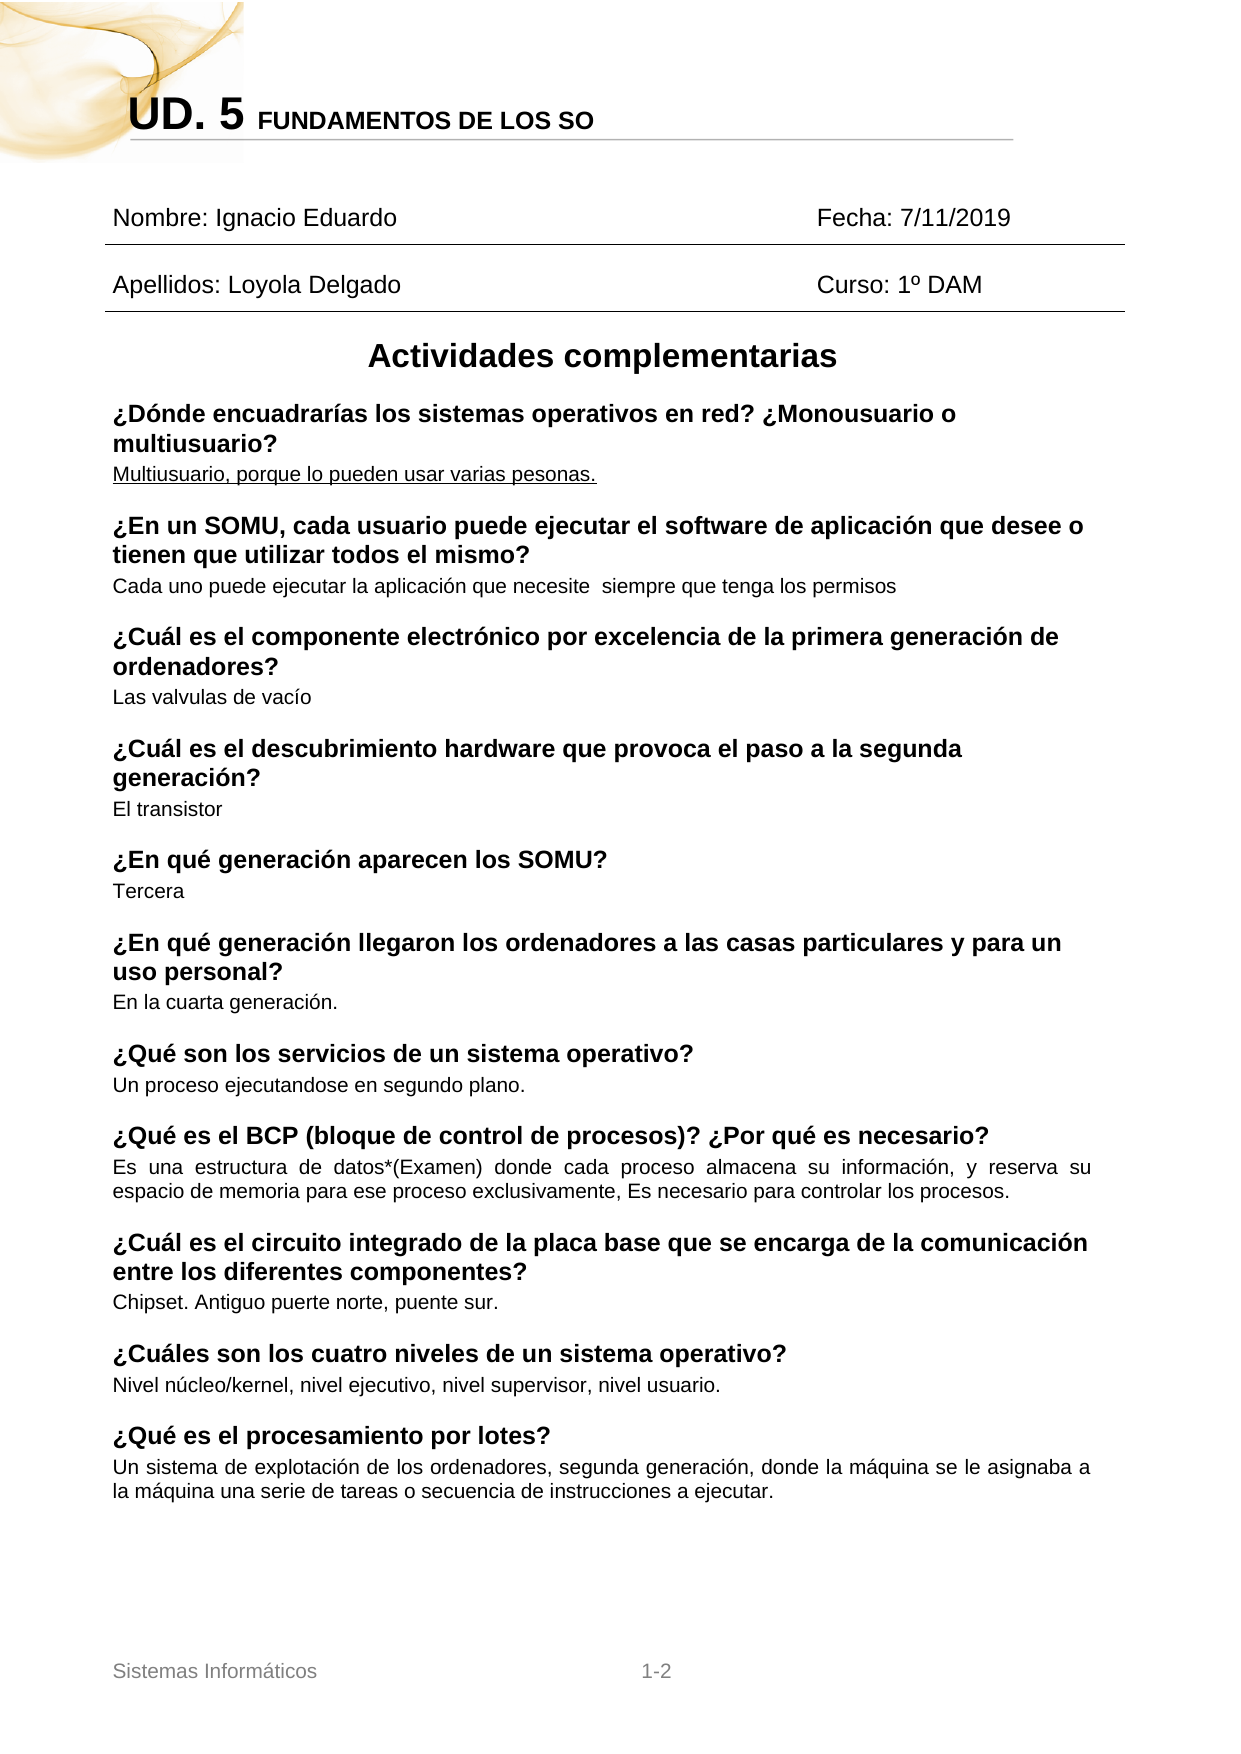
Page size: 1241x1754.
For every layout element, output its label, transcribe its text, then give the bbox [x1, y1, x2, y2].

picture [0, 2, 244, 163]
subtitle ¿En un SOMU, cada usuario puede ejecutar el software de aplicación que desee o tienen que utilizar todos el mismo? [112, 511, 1092, 569]
subtitle ¿En qué generación llegaron los ordenadores a las casas particulares y para un uso personal? [112, 928, 1092, 986]
table_header Fecha: 7/11/2019 [809, 177, 1125, 244]
subtitle ¿Qué es el procesamiento por lotes? [112, 1421, 1092, 1451]
text Tercera [112, 879, 1092, 903]
subtitle ¿Cuáles son los cuatro niveles de un sistema operativo? [112, 1339, 1092, 1368]
text Es una estructura de datos*(Examen) donde cada proceso almacena su información, y reserva su espacio de memoria para ese proceso exclusivamente, Es necesario para controlar los procesos. [112, 1155, 1092, 1203]
text Un proceso ejecutandose en segundo plano. [112, 1072, 1092, 1096]
text El transistor [112, 796, 1092, 820]
text Multiusuario, porque lo pueden usar varias pesonas. [112, 462, 1092, 486]
text En la cuarta generación. [112, 990, 1092, 1014]
subtitle ¿En qué generación aparecen los SOMU? [112, 845, 1092, 874]
table_cell Apellidos: Loyola Delgado [105, 245, 809, 311]
text Las valvulas de vacío [112, 685, 1092, 709]
subtitle ¿Cuál es el descubrimiento hardware que provoca el paso a la segunda generación? [112, 734, 1092, 792]
subtitle ¿Cuál es el circuito integrado de la placa base que se encarga de la comunicación entre los diferentes componentes? [112, 1228, 1092, 1286]
text Chipset. Antiguo puerte norte, puente sur. [112, 1290, 1092, 1314]
table_cell Curso: 1º DAM [809, 245, 1125, 311]
text Nivel núcleo/kernel, nivel ejecutivo, nivel supervisor, nivel usuario. [112, 1372, 1092, 1396]
table_header Nombre: Ignacio Eduardo [105, 177, 809, 244]
subtitle Actividades complementarias [112, 337, 1092, 374]
subtitle ¿Cuál es el componente electrónico por excelencia de la primera generación de ordenadores? [112, 622, 1092, 681]
text Un sistema de explotación de los ordenadores, segunda generación, donde la máquina se le asignaba a la máquina una serie de tareas o secuencia de instrucciones a ejecutar. [112, 1455, 1092, 1503]
subtitle ¿Dónde encuadrarías los sistemas operativos en red? ¿Monousuario o multiusuario? [112, 399, 1092, 458]
subtitle ¿Qué es el BCP (bloque de control de procesos)? ¿Por qué es necesario? [112, 1121, 1092, 1151]
text Cada uno puede ejecutar la aplicación que necesite siempre que tenga los permisos [112, 573, 1092, 597]
subtitle ¿Qué son los servicios de un sistema operativo? [112, 1039, 1092, 1068]
